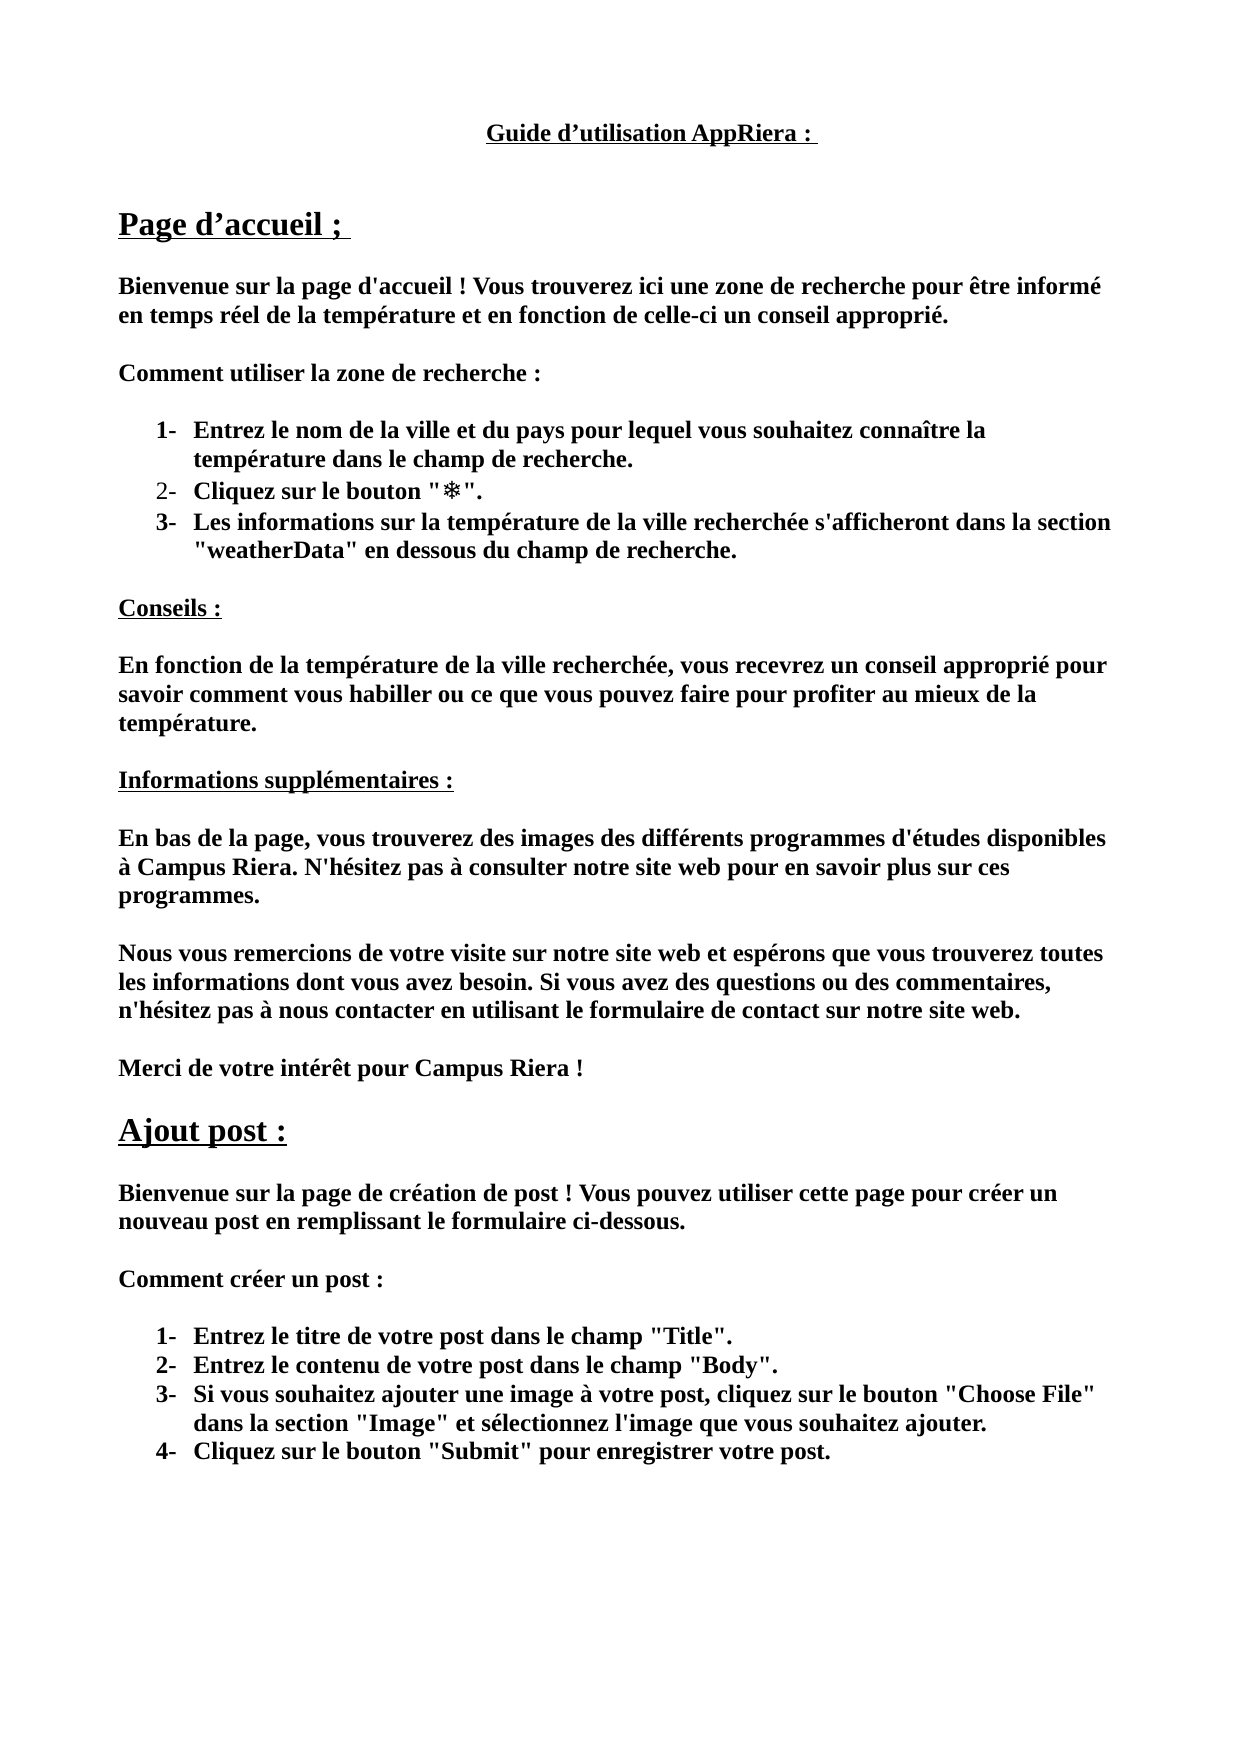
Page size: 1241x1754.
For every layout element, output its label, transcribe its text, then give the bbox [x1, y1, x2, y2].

text Comment créer un post : [118, 1264, 1122, 1293]
list Si vous souhaitez ajouter une image à votre post, cliquez sur le bouton "Choose File" dans la section "Image" et sélectionnez l'image que vous souhaitez ajouter. [156, 1379, 1122, 1436]
text Comment utiliser la zone de recherche : [118, 358, 1122, 386]
text Bienvenue sur la page de création de post ! Vous pouvez utiliser cette page pour créer un nouveau post en remplissant le formulaire ci-dessous. [118, 1178, 1122, 1235]
list Les informations sur la température de la ville recherchée s'afficheront dans la section "weatherData" en dessous du champ de recherche. [156, 507, 1122, 564]
text Nous vous remercions de votre visite sur notre site web et espérons que vous trouverez toutes les informations dont vous avez besoin. Si vous avez des questions ou des commentaires, n'hésitez pas à nous contacter en utilisant le formulaire de contact sur notre site web. [118, 938, 1122, 1024]
text Bienvenue sur la page d'accueil ! Vous trouverez ici une zone de recherche pour être informé en temps réel de la température et en fonction de celle-ci un conseil approprié. [118, 271, 1122, 329]
text Merci de votre intérêt pour Campus Riera ! [118, 1053, 1122, 1082]
list Entrez le contenu de votre post dans le champ "Body". [156, 1350, 1122, 1379]
text Guide d’utilisation AppRiera : [118, 118, 1122, 147]
text Ajout post : [118, 1111, 1122, 1149]
text En bas de la page, vous trouverez des images des différents programmes d'études disponibles à Campus Riera. N'hésitez pas à consulter notre site web pour en savoir plus sur ces programmes. [118, 823, 1122, 909]
list Entrez le titre de votre post dans le champ "Title". [156, 1321, 1122, 1350]
text Page d’accueil ; [118, 204, 1122, 243]
text En fonction de la température de la ville recherchée, vous recevrez un conseil approprié pour savoir comment vous habiller ou ce que vous pouvez faire pour profiter au mieux de la température. [118, 651, 1122, 737]
list Cliquez sur le bouton "Submit" pour enregistrer votre post. [156, 1436, 1122, 1465]
text Conseils : [118, 593, 1122, 622]
list Entrez le nom de la ville et du pays pour lequel vous souhaitez connaître la température dans le champ de recherche. [156, 415, 1122, 473]
list Cliquez sur le bouton "❄". [156, 473, 1122, 507]
text Informations supplémentaires : [118, 766, 1122, 794]
